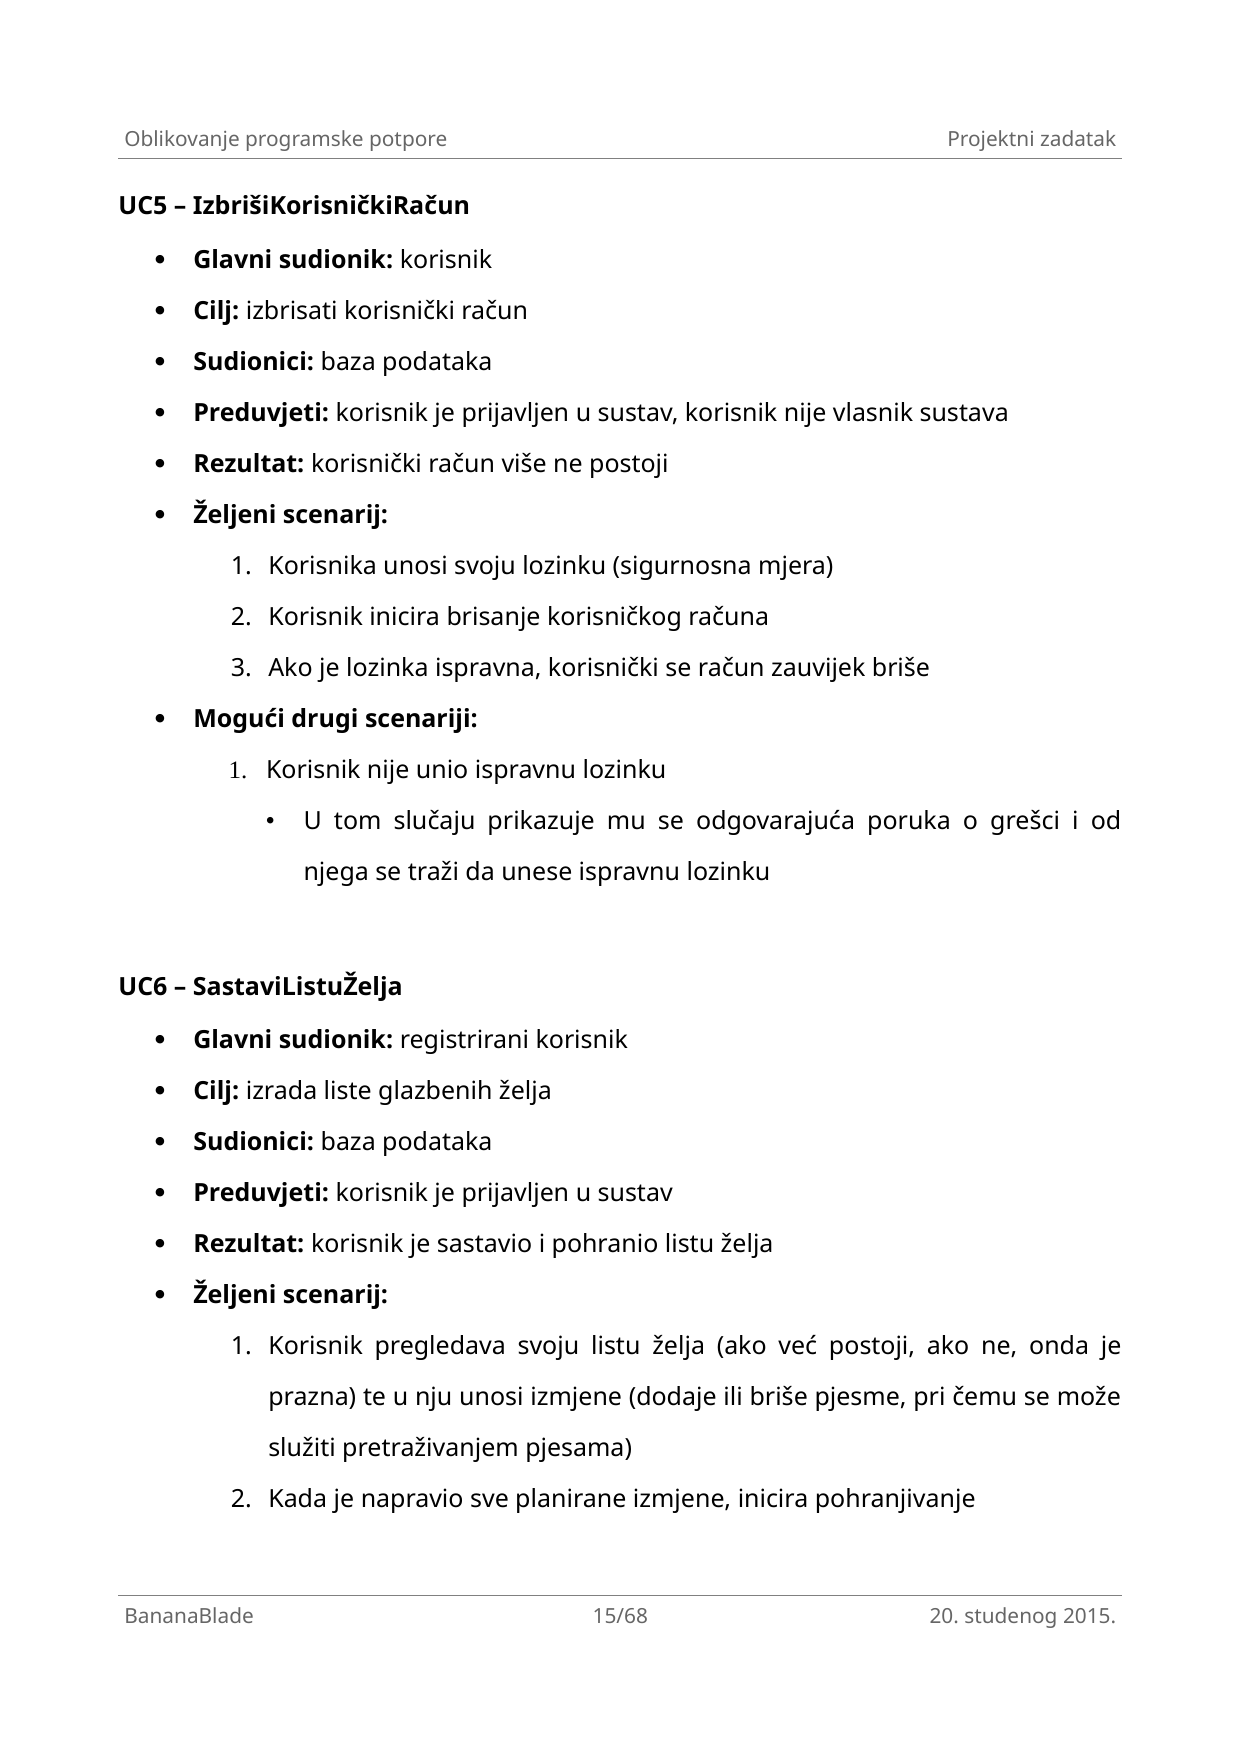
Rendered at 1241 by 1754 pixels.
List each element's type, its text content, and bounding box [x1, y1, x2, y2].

subtitle UC6 – SastaviListuŽelja [118, 968, 1122, 1002]
list Korisnika unosi svoju lozinku (sigurnosna mjera) [231, 548, 1122, 582]
list Cilj: izrada liste glazbenih želja [156, 1073, 1122, 1107]
list Korisnik nije unio ispravnu lozinku [228, 752, 1122, 786]
list U tom slučaju prikazuje mu se odgovarajuća poruka o grešci i od njega se traži da unese ispravnu lozinku [266, 803, 1122, 888]
subtitle UC5 – IzbrišiKorisničkiRačun [118, 188, 1122, 222]
list Sudionici: baza podataka [156, 343, 1122, 377]
list Željeni scenarij: [156, 497, 1122, 531]
list Rezultat: korisnički račun više ne postoji [156, 446, 1122, 479]
list Korisnik pregledava svoju listu želja (ako već postoji, ako ne, onda je prazna) te u nju unosi izmjene (dodaje ili briše pjesme, pri čemu se može služiti pretraživanjem pjesama) [231, 1328, 1122, 1464]
list Korisnik inicira brisanje korisničkog računa [231, 599, 1122, 633]
list Ako je lozinka ispravna, korisnički se račun zauvijek briše [231, 650, 1122, 684]
list Preduvjeti: korisnik je prijavljen u sustav, korisnik nije vlasnik sustava [156, 394, 1122, 428]
list Cilj: izbrisati korisnički račun [156, 292, 1122, 326]
list Sudionici: baza podataka [156, 1124, 1122, 1158]
list Željeni scenarij: [156, 1277, 1122, 1311]
list Kada je napravio sve planirane izmjene, inicira pohranjivanje [231, 1481, 1122, 1515]
list Rezultat: korisnik je sastavio i pohranio listu želja [156, 1226, 1122, 1260]
list Glavni sudionik: korisnik [156, 241, 1122, 275]
list Mogući drugi scenariji: [156, 701, 1122, 735]
list Preduvjeti: korisnik je prijavljen u sustav [156, 1175, 1122, 1209]
list Glavni sudionik: registrirani korisnik [156, 1022, 1122, 1056]
